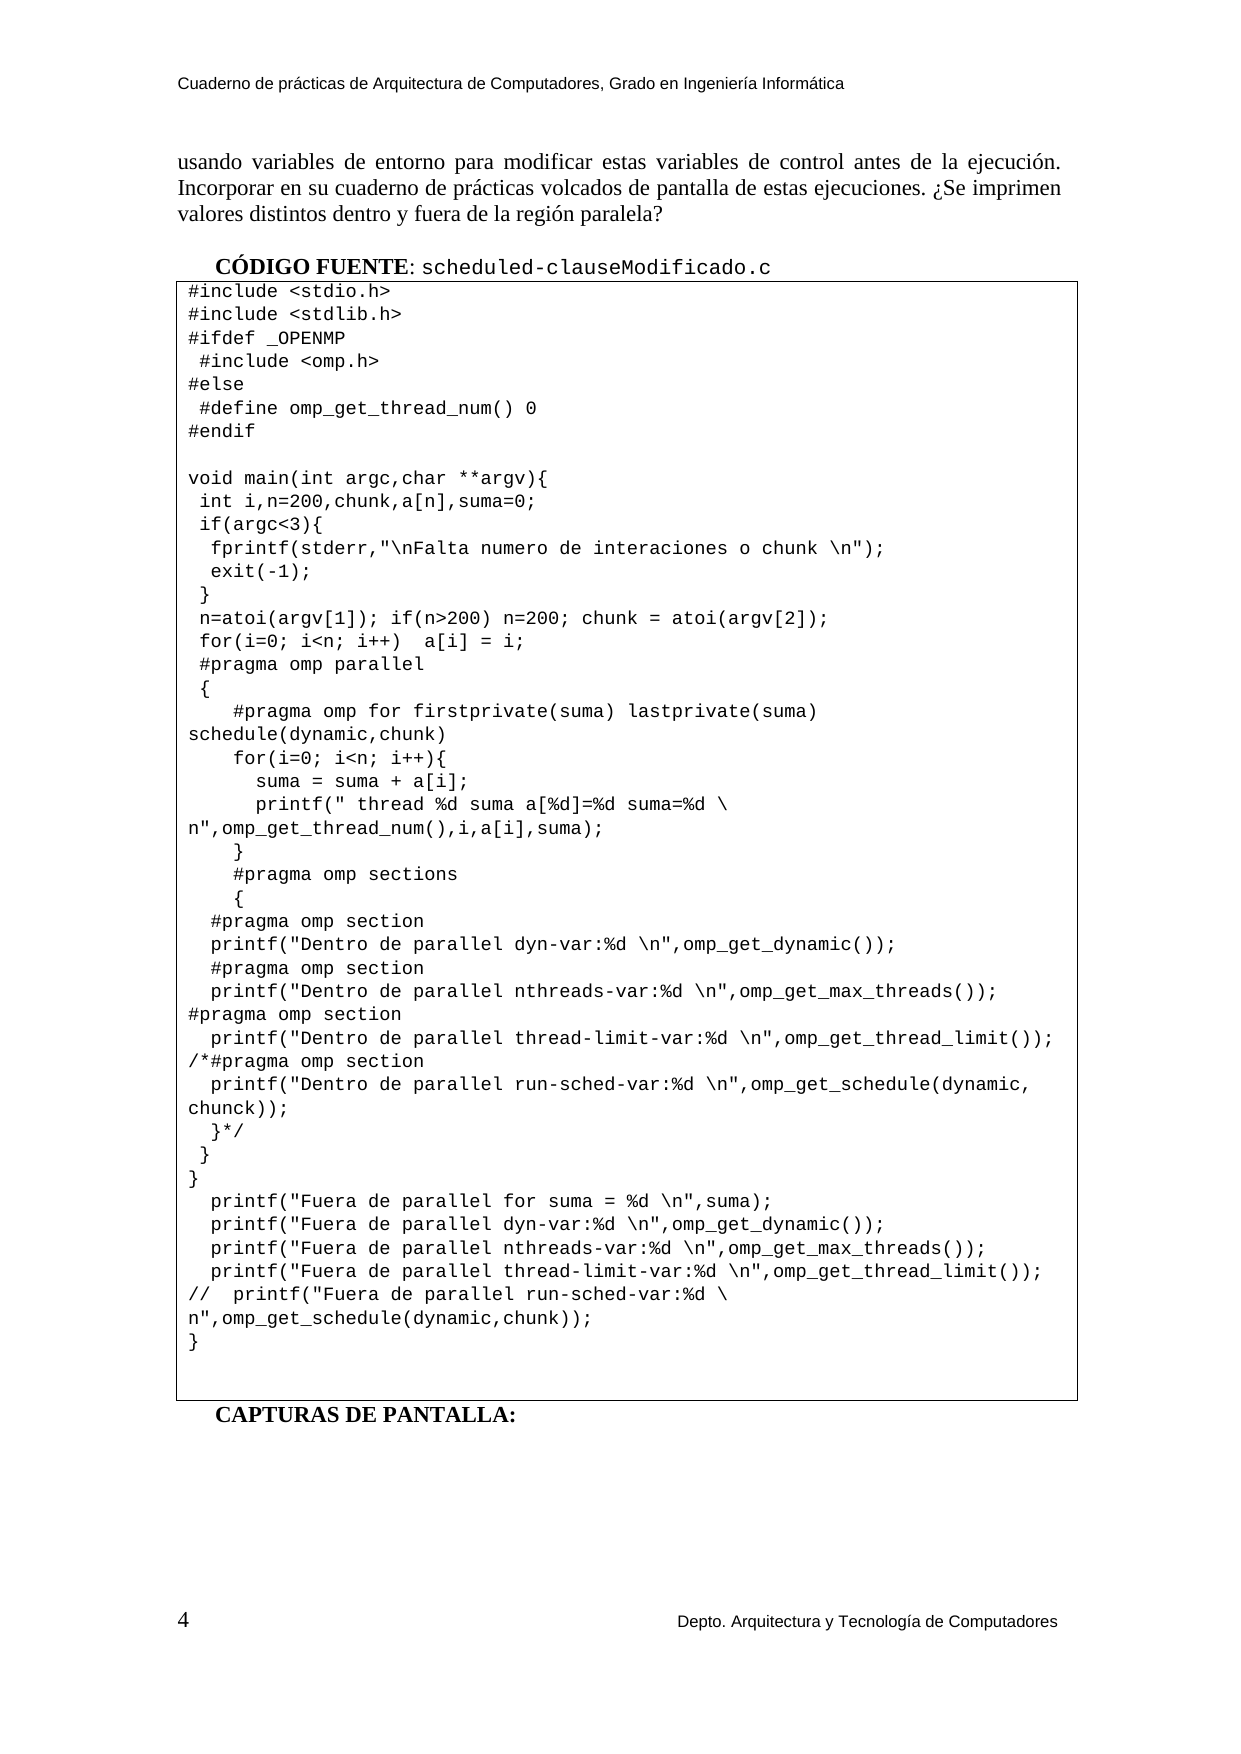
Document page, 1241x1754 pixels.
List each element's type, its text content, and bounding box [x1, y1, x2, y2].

text CÓDIGO FUENTE: scheduled-clauseModificado.c [215, 253, 1063, 281]
table_header #include <stdio.h> #include <stdlib.h> #ifdef _OPENMP #include <omp.h> #else #define omp_get_thread_num() 0 #endif void main(int argc,char **argv){ int i,n=200,chunk,a[n],suma=0; if(argc<3){ fprintf(stderr,"\nFalta numero de interaciones o chunk \n"); exit(-1); } n=atoi(argv[1]); if(n>200) n=200; chunk = atoi(argv[2]); for(i=0; i<n; i++) a[i] = i; #pragma omp parallel { #pragma omp for firstprivate(suma) lastprivate(suma) schedule(dynamic,chunk) for(i=0; i<n; i++){ suma = suma + a[i]; printf(" thread %d suma a[%d]=%d suma=%d \n",omp_get_thread_num(),i,a[i],suma); } #pragma omp sections { #pragma omp section printf("Dentro de parallel dyn-var:%d \n",omp_get_dynamic()); #pragma omp section printf("Dentro de parallel nthreads-var:%d \n",omp_get_max_threads()); #pragma omp section printf("Dentro de parallel thread-limit-var:%d \n",omp_get_thread_limit()); /*#pragma omp section printf("Dentro de parallel run-sched-var:%d \n",omp_get_schedule(dynamic, chunck)); }*/ } } printf("Fuera de parallel for suma = %d \n",suma); printf("Fuera de parallel dyn-var:%d \n",omp_get_dynamic()); printf("Fuera de parallel nthreads-var:%d \n",omp_get_max_threads()); printf("Fuera de parallel thread-limit-var:%d \n",omp_get_thread_limit()); // printf("Fuera de parallel run-sched-var:%d \n",omp_get_schedule(dynamic,chunk)); } [177, 282, 1077, 1400]
list usando variables de entorno para modificar estas variables de control antes de la ejecución. Incorporar en su cuaderno de prácticas volcados de pantalla de estas ejecuciones. ¿Se imprimen valores distintos dentro y fuera de la región paralela? [177, 148, 1063, 227]
text CAPTURAS DE PANTALLA: [215, 1401, 1063, 1427]
